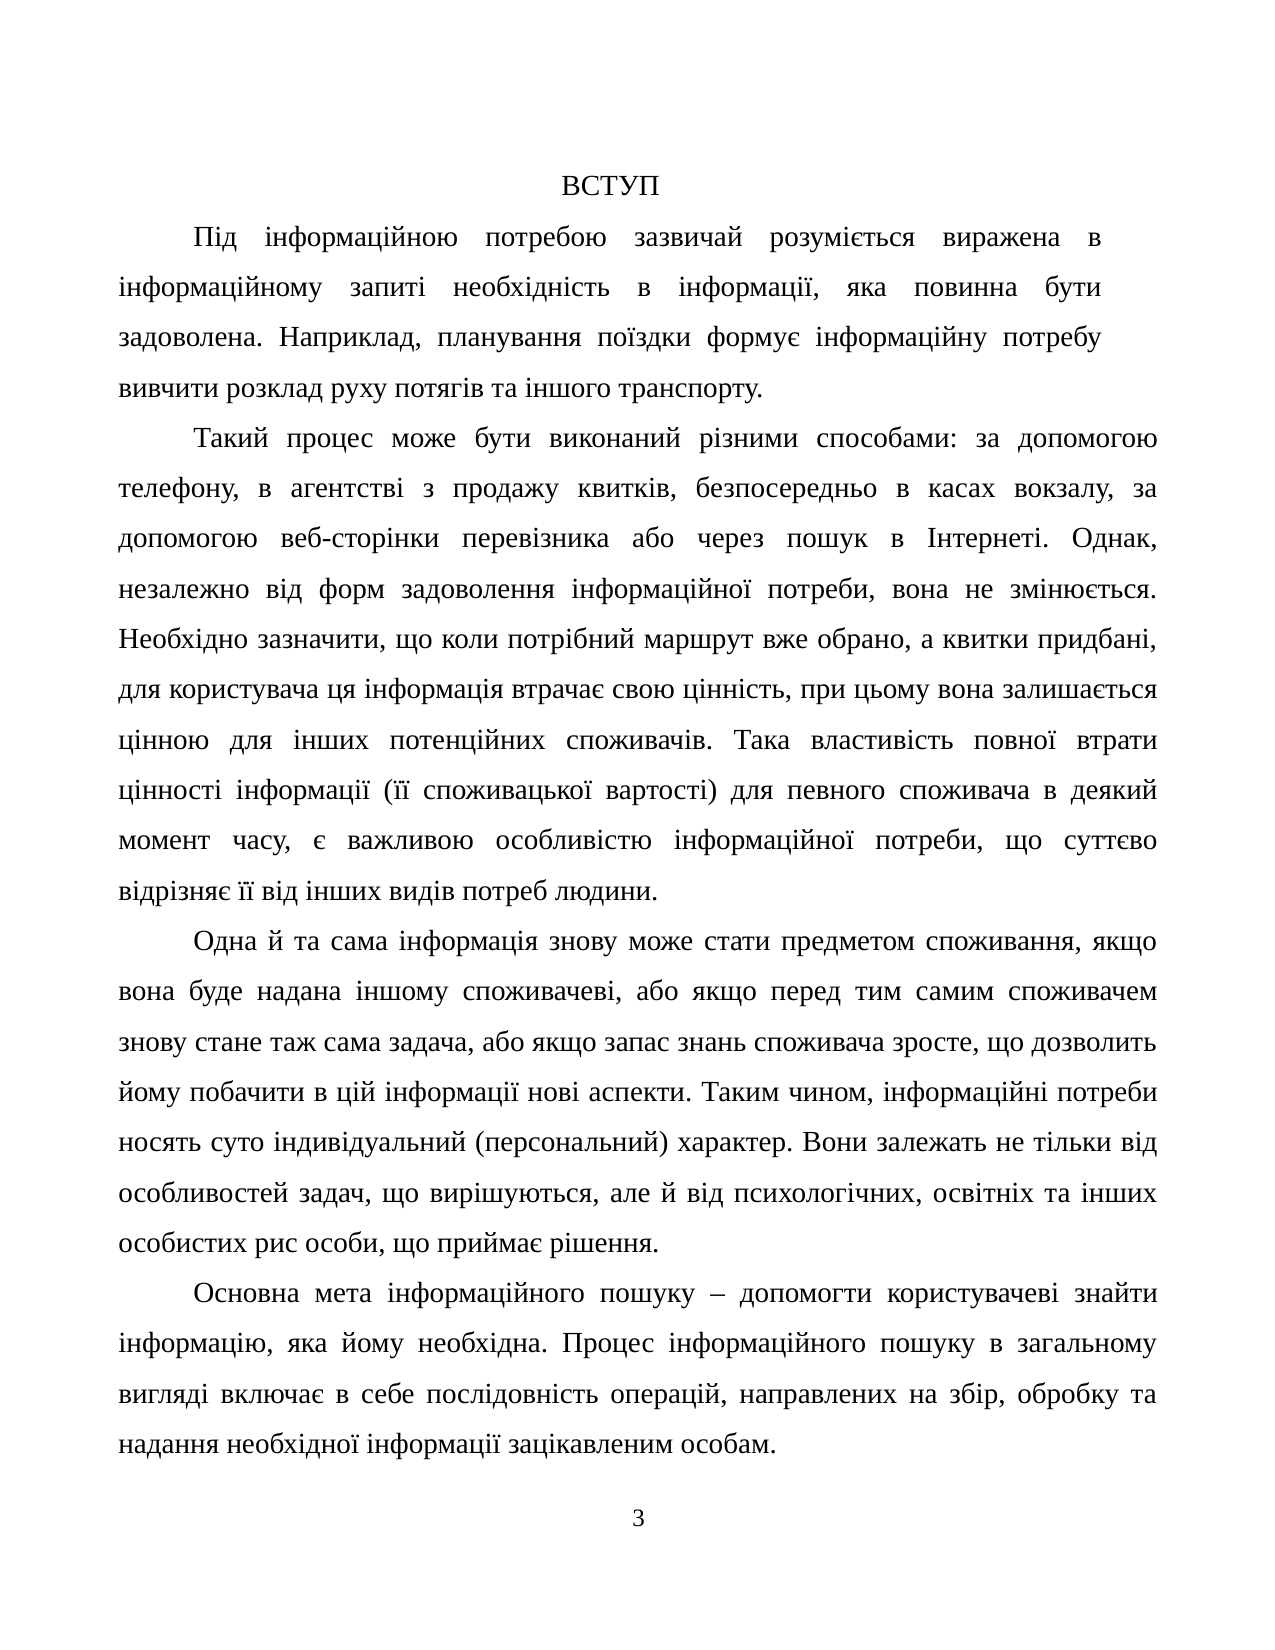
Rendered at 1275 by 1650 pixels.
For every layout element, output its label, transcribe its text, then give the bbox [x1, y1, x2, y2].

text Такий процес може бути виконаний різними способами: за допомогою телефону, в агентстві з продажу квитків, безпосередньо в касах вокзалу, за допомогою веб-сторінки перевізника або через пошук в Інтернеті. Однак, незалежно від форм задоволення інформаційної потреби, вона не змінюється. Необхідно зазначити, що коли потрібний маршрут вже обрано, а квитки придбані, для користувача ця інформація втрачає свою цінність, при цьому вона залишається цінною для інших потенційних споживачів. Така властивість повної втрати цінності інформації (її споживацької вартості) для певного споживача в деякий момент часу, є важливою особливістю інформаційної потреби, що суттєво відрізняє її від інших видів потреб людини. [118, 420, 1158, 906]
text Основна мета інформаційного пошуку – допомогти користувачеві знайти інформацію, яка йому необхідна. Процес інформаційного пошуку в загальному вигляді включає в себе послідовність операцій, направлених на збір, обробку та надання необхідної інформації зацікавленим особам. [118, 1275, 1158, 1460]
text ВСТУП [118, 168, 1102, 202]
text Під інформаційною потребою зазвичай розуміється виражена в інформаційному запиті необхідність в інформації, яка повинна бути задоволена. Наприклад, планування поїздки формує інформаційну потребу вивчити розклад руху потягів та іншого транспорту. [118, 219, 1102, 403]
text Одна й та сама інформація знову може стати предметом споживання, якщо вона буде надана іншому споживачеві, або якщо перед тим самим споживачем знову стане таж сама задача, або якщо запас знань споживача зросте, що дозволить йому побачити в цій інформації нові аспекти. Таким чином, інформаційні потреби носять суто індивідуальний (персональний) характер. Вони залежать не тільки від особливостей задач, що вирішуються, але й від психологічних, освітніх та інших особистих рис особи, що приймає рішення. [118, 923, 1158, 1258]
